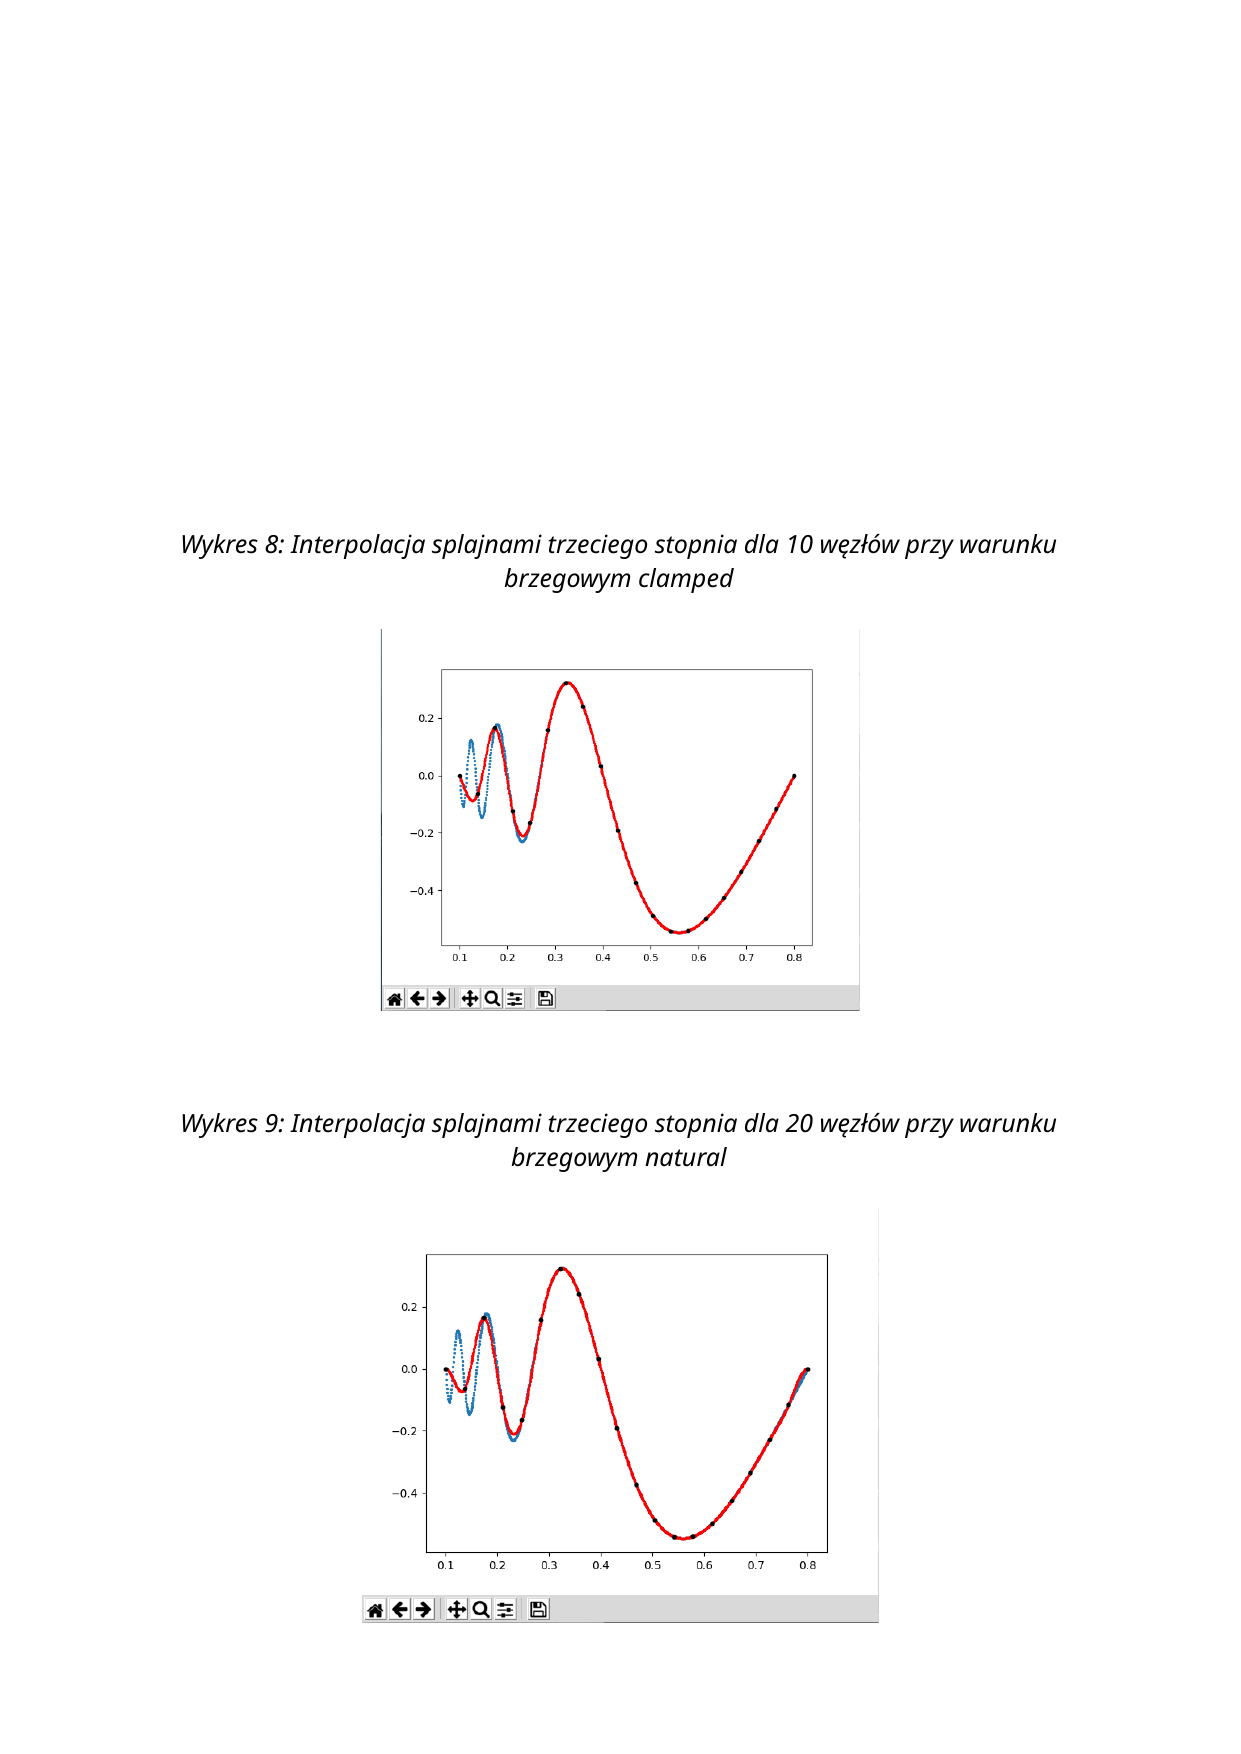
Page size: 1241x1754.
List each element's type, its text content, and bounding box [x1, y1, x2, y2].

text Wykres 8: Interpolacja splajnami trzeciego stopnia dla 10 węzłów przy warunku brzegowym clamped [118, 527, 1122, 595]
text Wykres 9: Interpolacja splajnami trzeciego stopnia dla 20 węzłów przy warunku brzegowym natural [118, 1106, 1122, 1174]
picture [361, 1208, 879, 1623]
picture [380, 629, 860, 1011]
